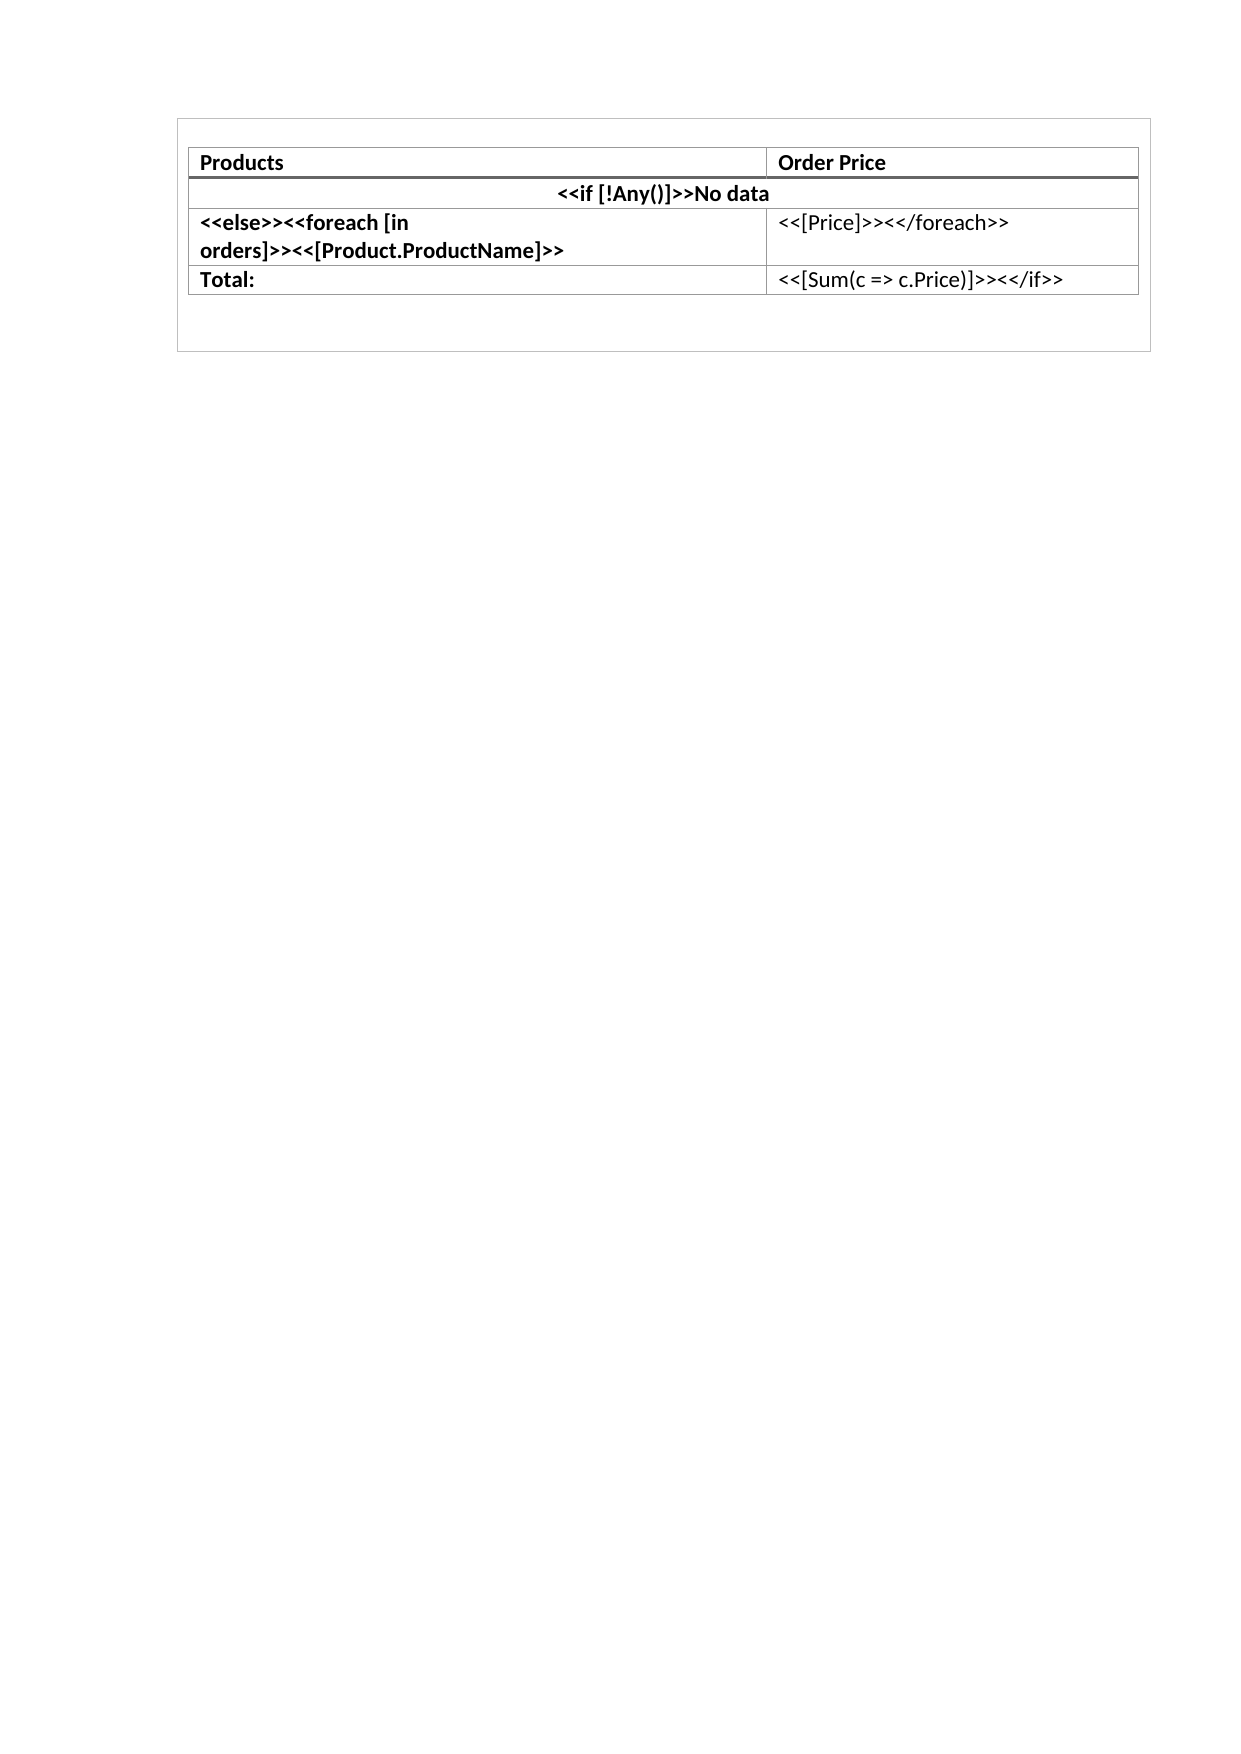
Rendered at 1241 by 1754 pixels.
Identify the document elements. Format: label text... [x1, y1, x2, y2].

table_cell <<if [!Any()]>>No data [189, 179, 1138, 207]
table_header Products [189, 148, 766, 176]
table_cell Total: [189, 266, 766, 293]
table_cell <<[Price]>><</foreach>> [767, 209, 1138, 264]
table_cell <<else>><<foreach [in orders]>><<[Product.ProductName]>> [189, 209, 766, 264]
table_cell <<[Sum(c => c.Price)]>><</if>> [767, 266, 1138, 293]
table_header [178, 119, 1150, 351]
table_header Order Price [767, 148, 1138, 176]
